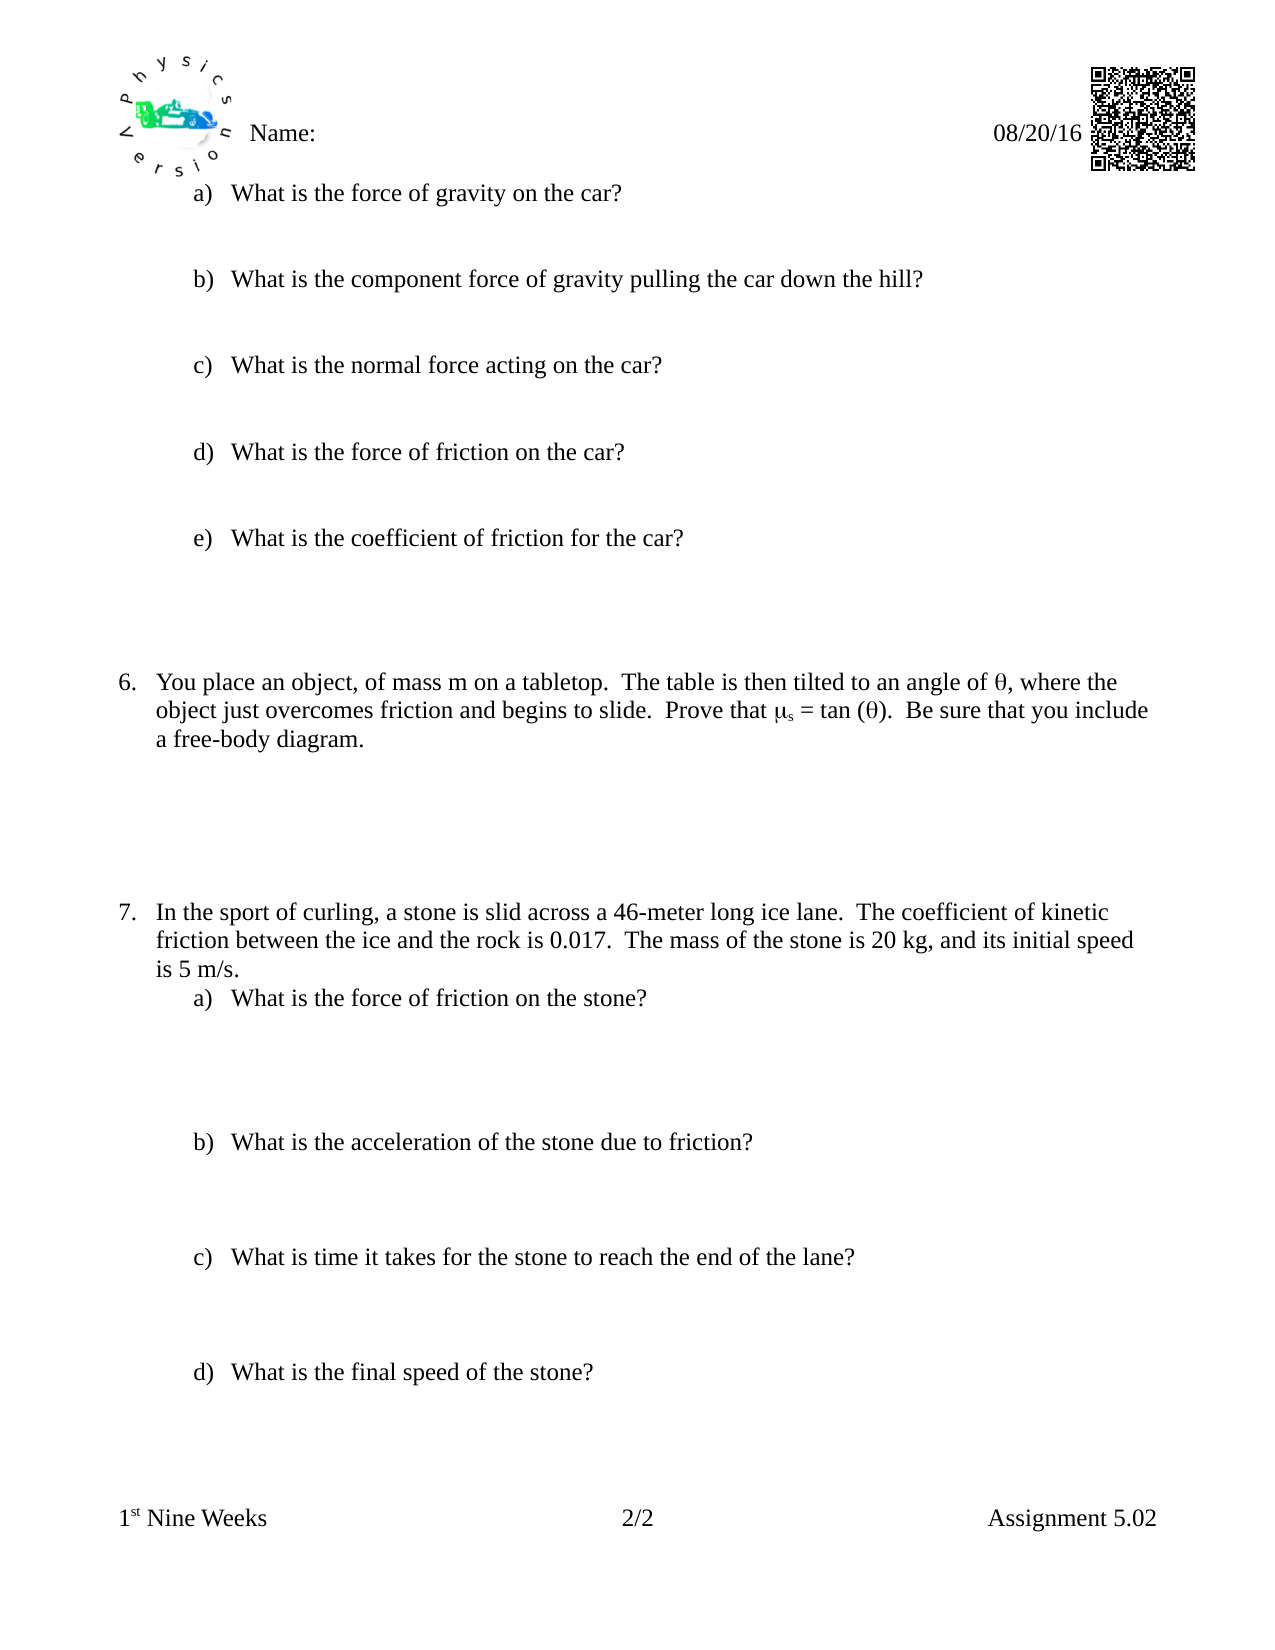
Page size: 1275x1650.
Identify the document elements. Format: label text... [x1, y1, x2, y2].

list What is the normal force acting on the car? [193, 351, 1157, 379]
list In the sport of curling, a stone is slid across a 46-meter long ice lane. The coefficient of kinetic friction between the ice and the rock is 0.017. The mass of the stone is 20 kg, and its initial speed is 5 m/s. [118, 897, 1157, 983]
list You place an object, of mass m on a tabletop. The table is then tilted to an angle of q, where the object just overcomes friction and begins to slide. Prove that ms = tan (q). Be sure that you include a free-body diagram. [118, 667, 1157, 753]
list What is the force of gravity on the car? [193, 176, 1157, 207]
list What is the force of friction on the car? [193, 437, 1157, 466]
list What is time it takes for the stone to reach the end of the lane? [193, 1242, 1157, 1271]
picture [119, 56, 232, 177]
list What is the acceleration of the stone due to friction? [193, 1127, 1157, 1156]
list What is the final speed of the stone? [193, 1357, 1157, 1386]
list What is the force of friction on the stone? [193, 983, 1157, 1012]
picture [1082, 58, 1203, 179]
list What is the component force of gravity pulling the car down the hill? [193, 264, 1157, 293]
list What is the coefficient of friction for the car? [193, 523, 1157, 552]
